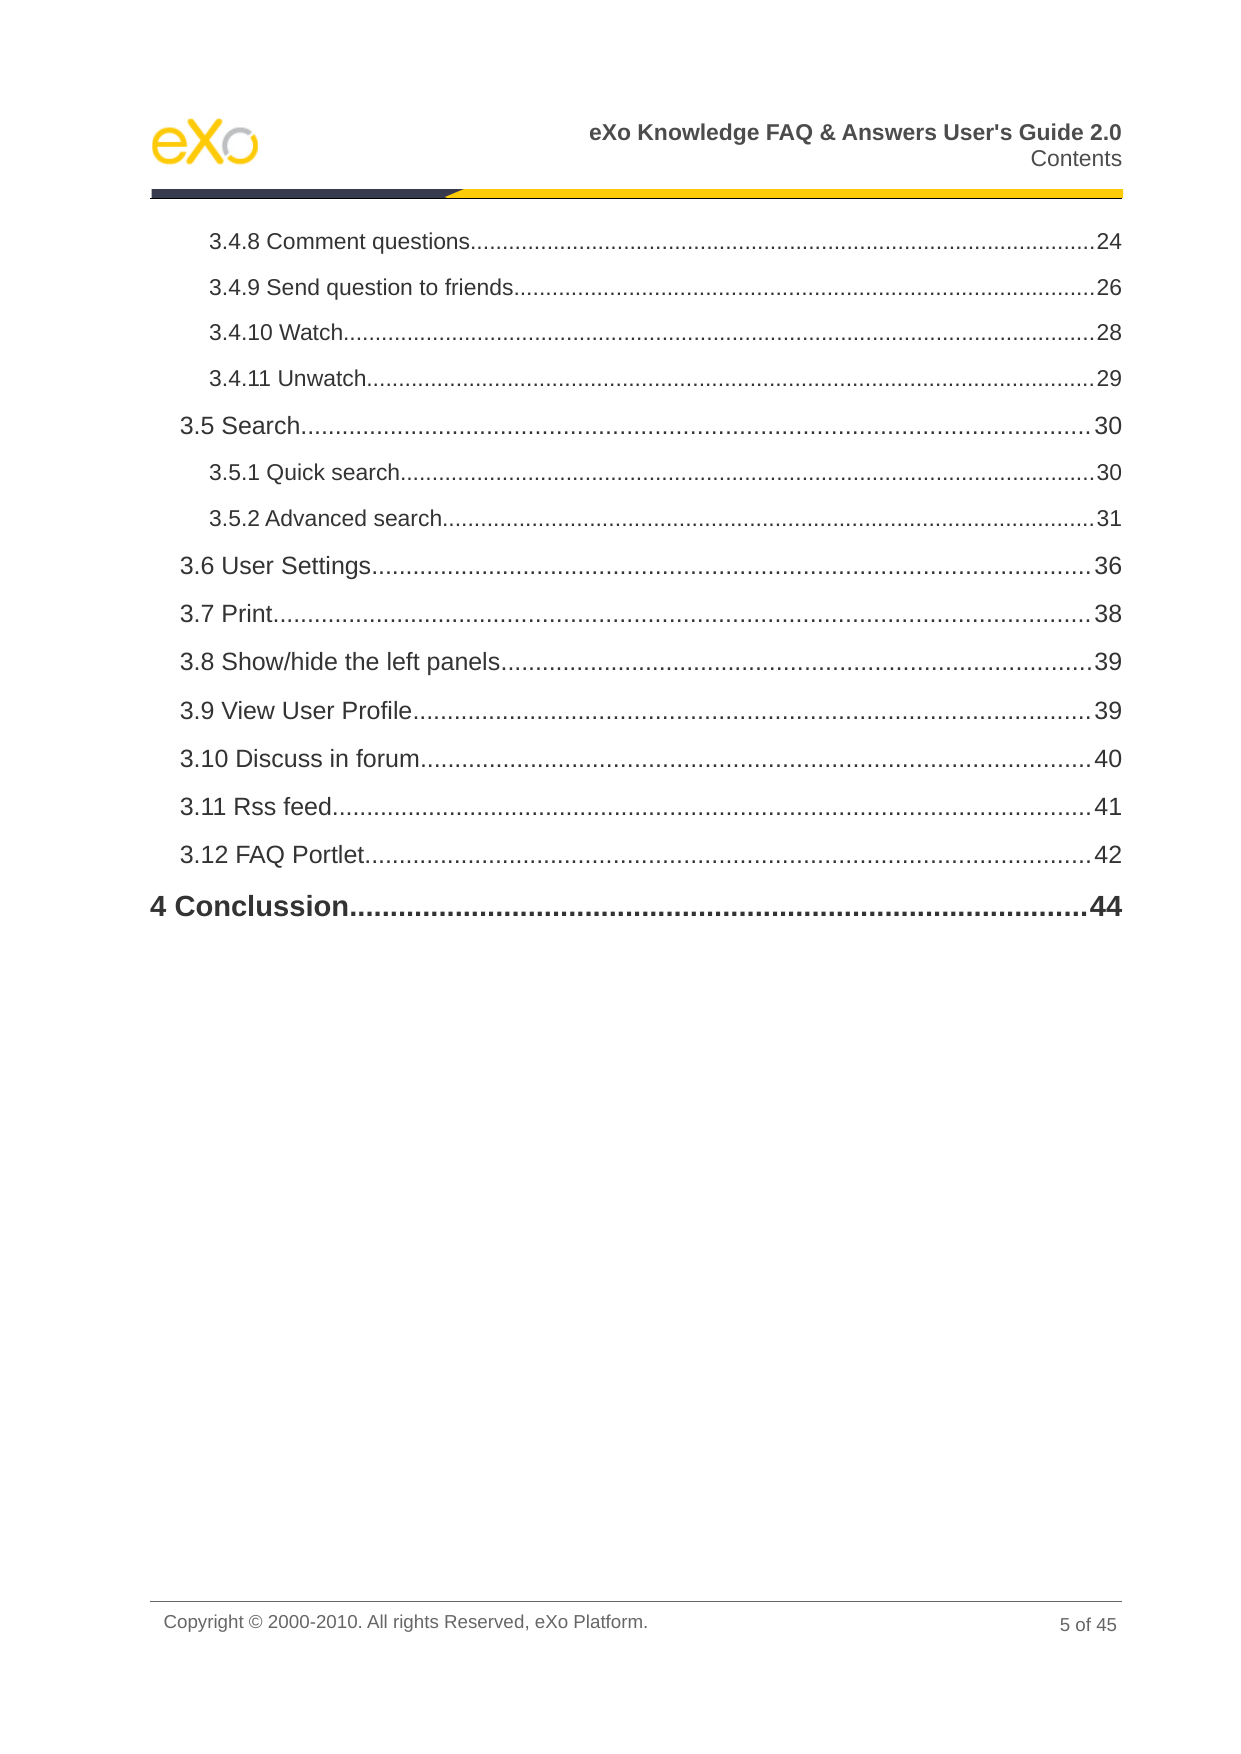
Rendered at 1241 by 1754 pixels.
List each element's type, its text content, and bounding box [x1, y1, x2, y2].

picture [152, 118, 259, 165]
text 3.4.11 Unwatch 29 [209, 365, 1122, 392]
text 3.10 Discuss in forum 40 [179, 744, 1122, 773]
text 3.7 Print 38 [179, 599, 1122, 628]
text 3.5 Search 30 [179, 411, 1122, 440]
text 3.8 Show/hide the left panels 39 [179, 647, 1122, 676]
text 3.11 Rss feed 41 [179, 792, 1122, 821]
text 3.5.1 Quick search 30 [209, 459, 1122, 486]
text 3.6 User Settings 36 [179, 551, 1122, 580]
text 3.4.8 Comment questions 24 [209, 228, 1122, 254]
picture [151, 189, 1124, 198]
text 4 Conclussion 44 [150, 888, 1122, 922]
text 3.4.9 Send question to friends 26 [209, 273, 1122, 300]
text 3.4.10 Watch 28 [209, 319, 1122, 346]
text 3.5.2 Advanced search 31 [209, 505, 1122, 531]
text 3.9 View User Profile 39 [179, 696, 1122, 724]
text 3.12 FAQ Portlet 42 [179, 840, 1122, 869]
